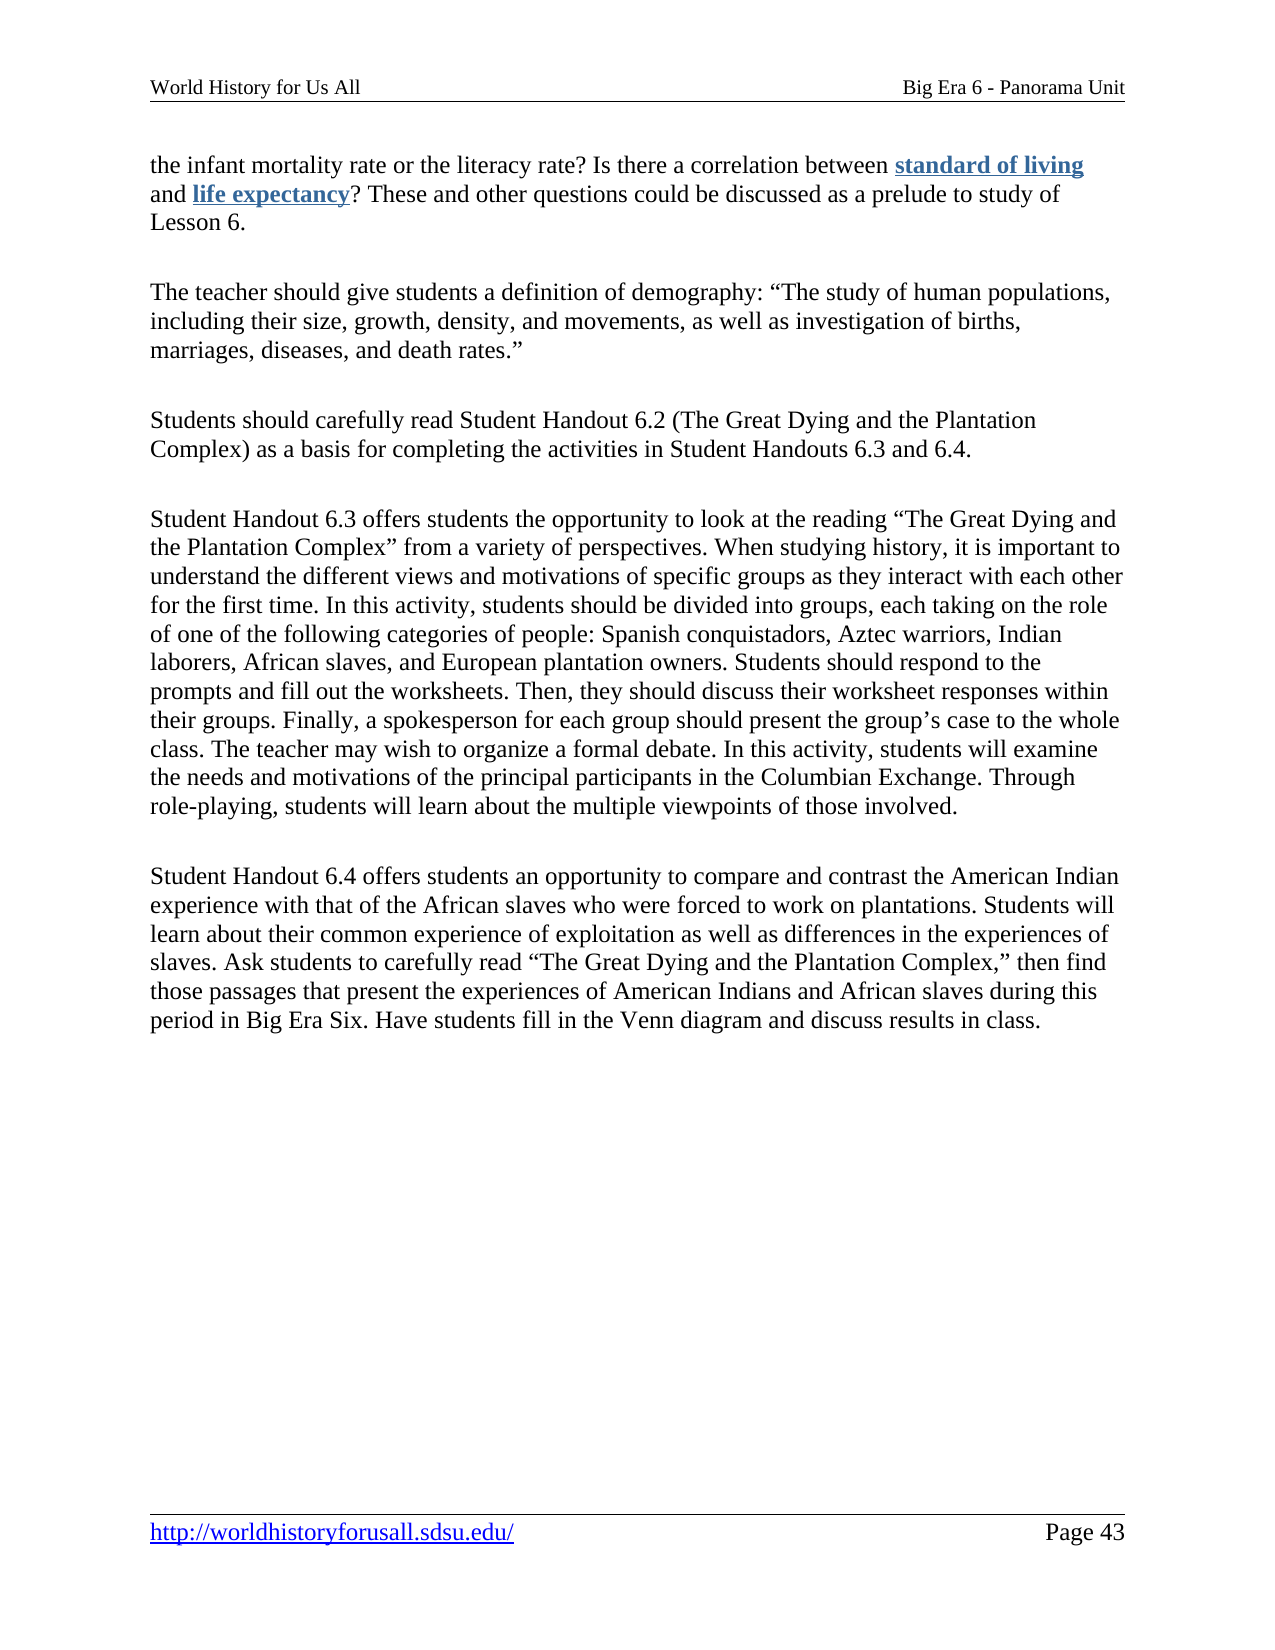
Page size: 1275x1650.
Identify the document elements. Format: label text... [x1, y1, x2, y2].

text The teacher should give students a definition of demography: “The study of human populations, including their size, growth, density, and movements, as well as investigation of births, marriages, diseases, and death rates.” [150, 277, 1125, 364]
text the infant mortality rate or the literacy rate? Is there a correlation between standard of living and life expectancy? These and other questions could be discussed as a prelude to study of Lesson 6. [150, 150, 1125, 236]
text Students should carefully read Student Handout 6.2 (The Great Dying and the Plantation Complex) as a basis for completing the activities in Student Handouts 6.3 and 6.4. [150, 405, 1125, 462]
text Student Handout 6.4 offers students an opportunity to compare and contrast the American Indian experience with that of the African slaves who were forced to work on plantations. Students will learn about their common experience of exploitation as well as differences in the experiences of slaves. Ask students to carefully read “The Great Dying and the Plantation Complex,” then find those passages that present the experiences of American Indians and African slaves during this period in Big Era Six. Have students fill in the Venn diagram and discuss results in class. [150, 861, 1125, 1034]
text Student Handout 6.3 offers students the opportunity to look at the reading “The Great Dying and the Plantation Complex” from a variety of perspectives. When studying history, it is important to understand the different views and motivations of specific groups as they interact with each other for the first time. In this activity, students should be divided into groups, each taking on the role of one of the following categories of people: Spanish conquistadors, Aztec warriors, Indian laborers, African slaves, and European plantation owners. Students should respond to the prompts and fill out the worksheets. Then, they should discuss their worksheet responses within their groups. Finally, a spokesperson for each group should present the group’s case to the whole class. The teacher may wish to organize a formal debate. In this activity, students will examine the needs and motivations of the principal participants in the Columbian Exchange. Through role-playing, students will learn about the multiple viewpoints of those involved. [150, 504, 1125, 820]
